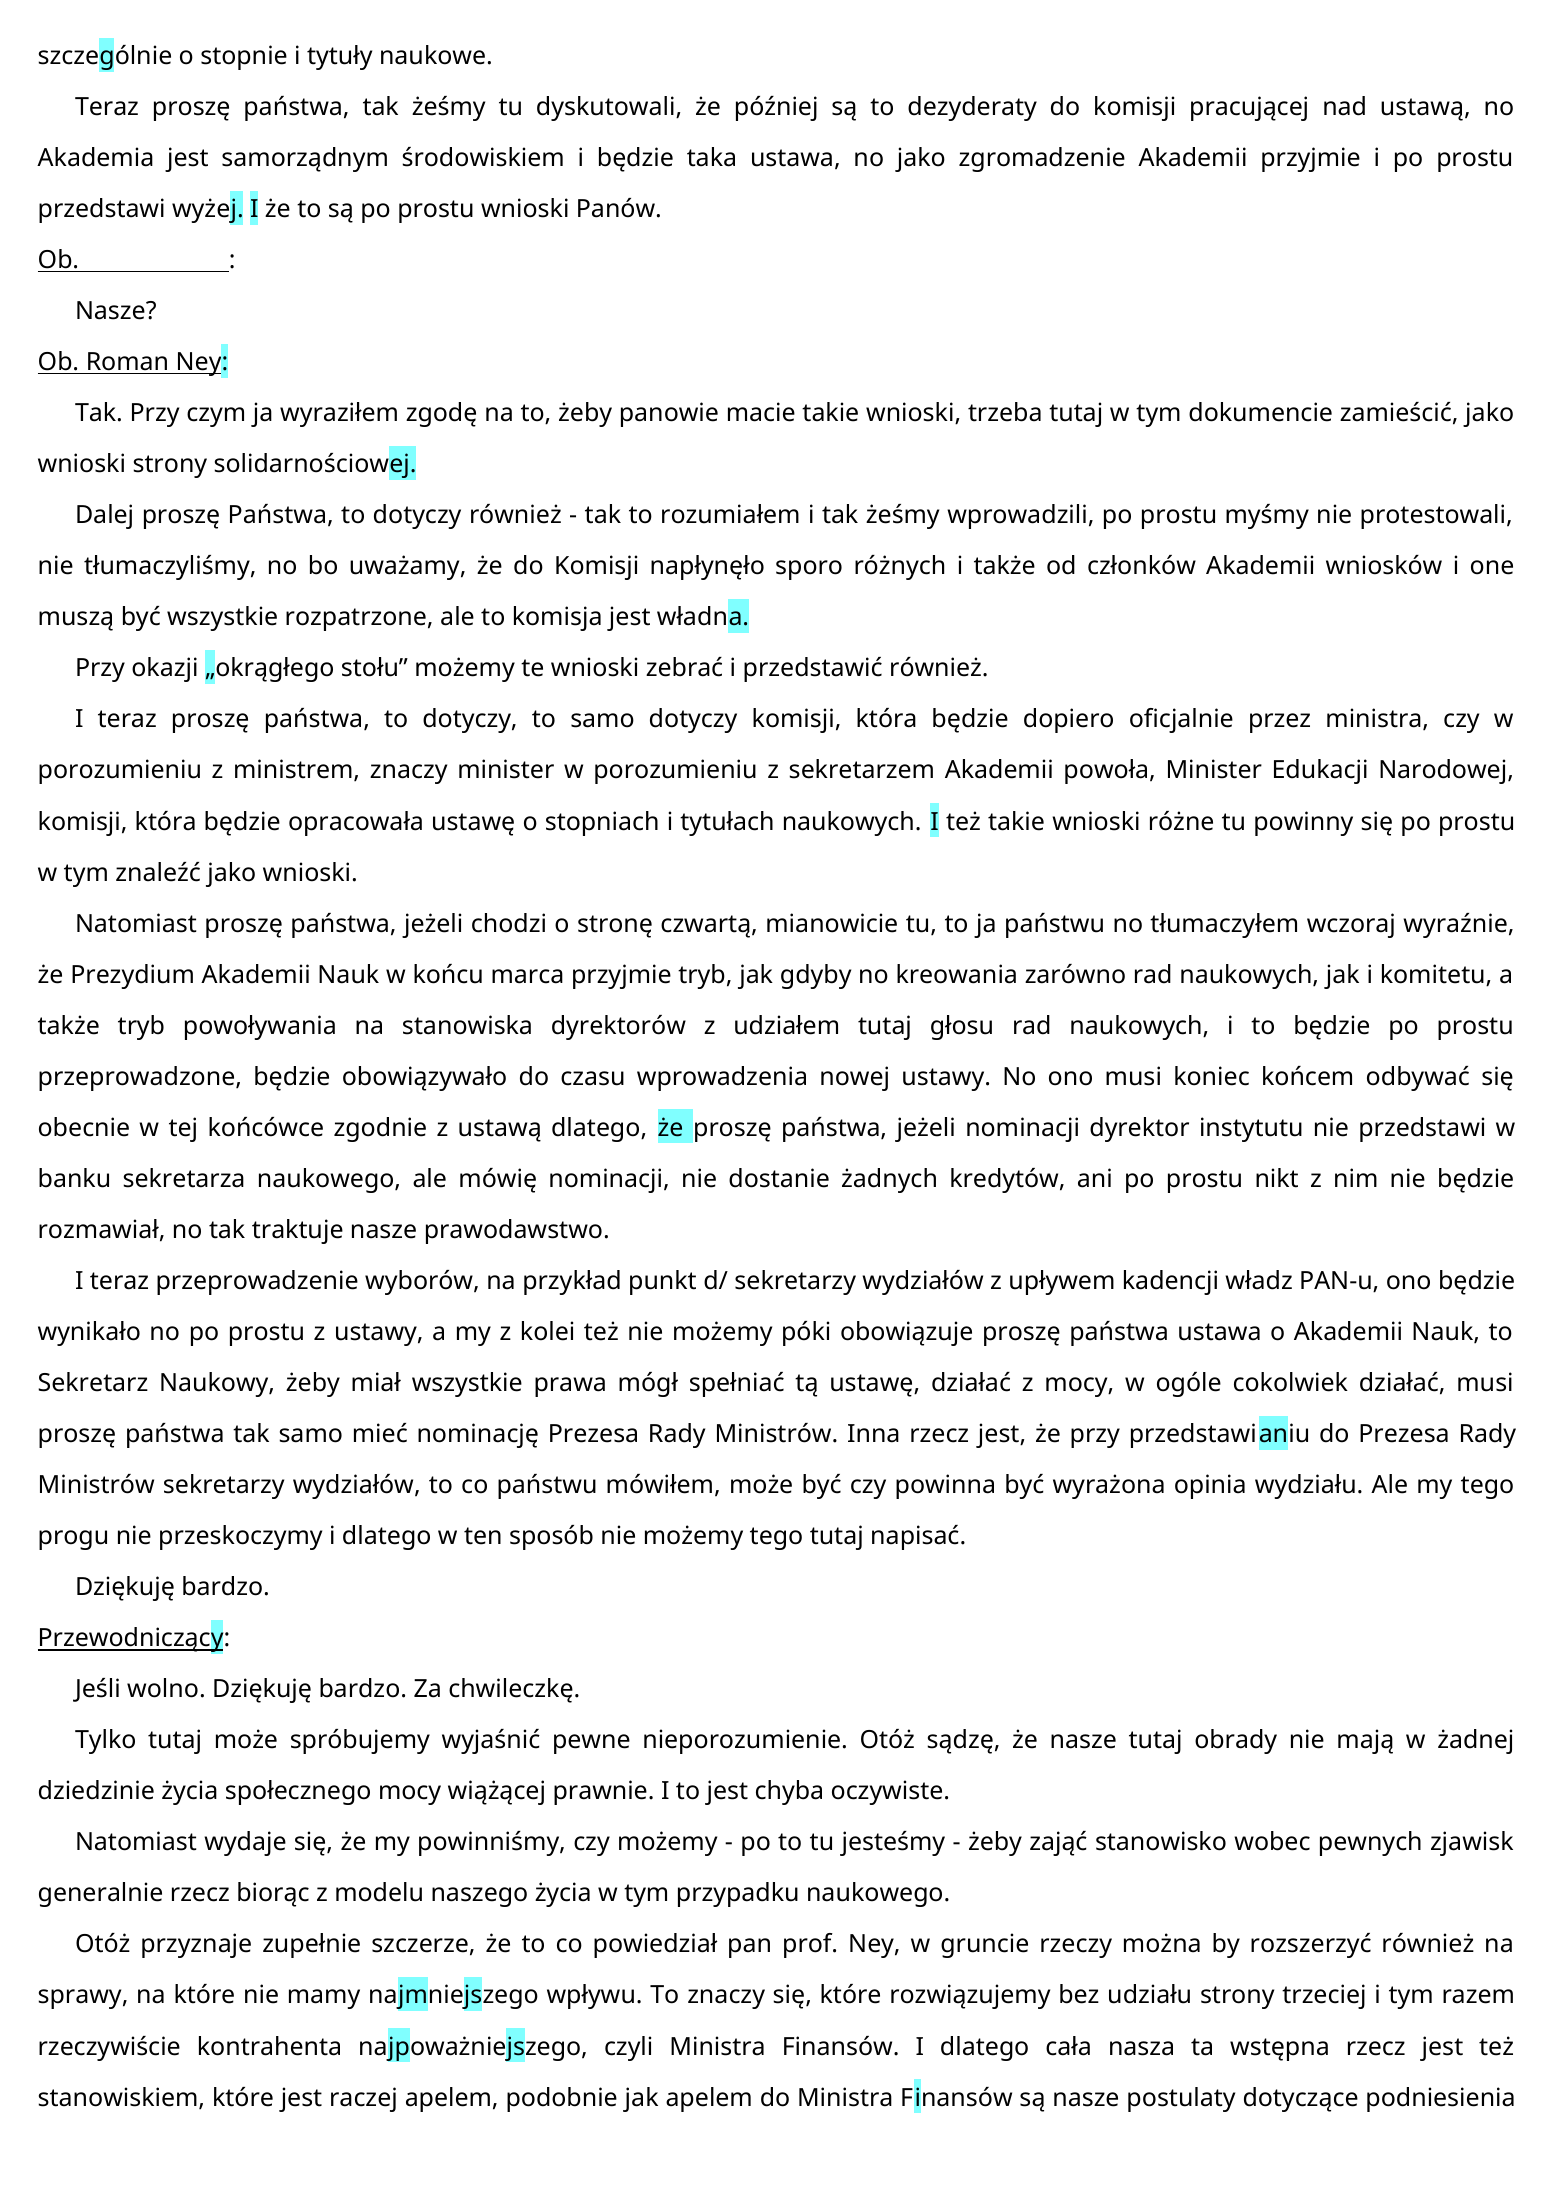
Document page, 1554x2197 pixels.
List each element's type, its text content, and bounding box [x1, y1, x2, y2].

text Nasze? [37, 293, 1516, 327]
text Tylko tutaj może spróbujemy wyjaśnić pewne nieporozumienie. Otóż sądzę, że nasze tutaj obrady nie mają w żadnej dziedzinie życia społecznego mocy wiążącej prawnie. I to jest chyba oczywiste. [37, 1722, 1516, 1807]
text Ob. Roman Ney: [37, 344, 1516, 378]
text I teraz przeprowadzenie wyborów, na przykład punkt d/ sekretarzy wydziałów z upływem kadencji władz PAN-u, ono będzie wynikało no po prostu z ustawy, a my z kolei też nie możemy póki obowiązuje proszę państwa ustawa o Akademii Nauk, to Sekretarz Naukowy, żeby miał wszystkie prawa mógł spełniać tą ustawę, działać z mocy, w ogóle cokolwiek działać, musi proszę państwa tak samo mieć nominację Prezesa Rady Ministrów. Inna rzecz jest, że przy przedstawianiu do Prezesa Rady Ministrów sekretarzy wydziałów, to co państwu mówiłem, może być czy powinna być wyrażona opinia wydziału. Ale my tego progu nie przeskoczymy i dlatego w ten sposób nie możemy tego tutaj napisać. [37, 1262, 1516, 1552]
text Natomiast proszę państwa, jeżeli chodzi o stronę czwartą, mianowicie tu, to ja państwu no tłumaczyłem wczoraj wyraźnie, że Prezydium Akademii Nauk w końcu marca przyjmie tryb, jak gdyby no kreowania zarówno rad naukowych, jak i komitetu, a także tryb powoływania na stanowiska dyrektorów z udziałem tutaj głosu rad naukowych, i to będzie po prostu przeprowadzone, będzie obowiązywało do czasu wprowadzenia nowej ustawy. No ono musi koniec końcem odbywać się obecnie w tej końcówce zgodnie z ustawą dlatego, że proszę państwa, jeżeli nominacji dyrektor instytutu nie przedstawi w banku sekretarza naukowego, ale mówię nominacji, nie dostanie żadnych kredytów, ani po prostu nikt z nim nie będzie rozmawiał, no tak traktuje nasze prawodawstwo. [37, 905, 1516, 1246]
text Dalej proszę Państwa, to dotyczy również - tak to rozumiałem i tak żeśmy wprowadzili, po prostu myśmy nie protestowali, nie tłumaczyliśmy, no bo uważamy, że do Komisji napłynęło sporo różnych i także od członków Akademii wniosków i one muszą być wszystkie rozpatrzone, ale to komisja jest władna. [37, 497, 1516, 633]
text Przewodniczący: [37, 1620, 1516, 1654]
text Natomiast wydaje się, że my powinniśmy, czy możemy - po to tu jesteśmy - żeby zająć stanowisko wobec pewnych zjawisk generalnie rzecz biorąc z modelu naszego życia w tym przypadku naukowego. [37, 1824, 1516, 1909]
text Dziękuję bardzo. [37, 1569, 1516, 1603]
text Jeśli wolno. Dziękuję bardzo. Za chwileczkę. [37, 1671, 1516, 1705]
text Ob. : [37, 242, 1516, 276]
text szczególnie o stopnie i tytuły naukowe. [37, 37, 1516, 72]
text Przy okazji „okrągłego stołu” możemy te wnioski zebrać i przedstawić również. [37, 650, 1516, 684]
text Otóż przyznaje zupełnie szczerze, że to co powiedział pan prof. Ney, w gruncie rzeczy można by rozszerzyć również na sprawy, na które nie mamy najmniejszego wpływu. To znaczy się, które rozwiązujemy bez udziału strony trzeciej i tym razem rzeczywiście kontrahenta najpoważniejszego, czyli Ministra Finansów. I dlatego cała nasza ta wstępna rzecz jest też stanowiskiem, które jest raczej apelem, podobnie jak apelem do Ministra Finansów są nasze postulaty dotyczące podniesienia [37, 1926, 1516, 2113]
text I teraz proszę państwa, to dotyczy, to samo dotyczy komisji, która będzie dopiero oficjalnie przez ministra, czy w porozumieniu z ministrem, znaczy minister w porozumieniu z sekretarzem Akademii powoła, Minister Edukacji Narodowej, komisji, która będzie opracowała ustawę o stopniach i tytułach naukowych. I też takie wnioski różne tu powinny się po prostu w tym znaleźć jako wnioski. [37, 701, 1516, 888]
text Tak. Przy czym ja wyraziłem zgodę na to, żeby panowie macie takie wnioski, trzeba tutaj w tym dokumencie zamieścić, jako wnioski strony solidarnościowej. [37, 395, 1516, 480]
text Teraz proszę państwa, tak żeśmy tu dyskutowali, że później są to dezyderaty do komisji pracującej nad ustawą, no Akademia jest samorządnym środowiskiem i będzie taka ustawa, no jako zgromadzenie Akademii przyjmie i po prostu przedstawi wyżej. I że to są po prostu wnioski Panów. [37, 88, 1516, 225]
